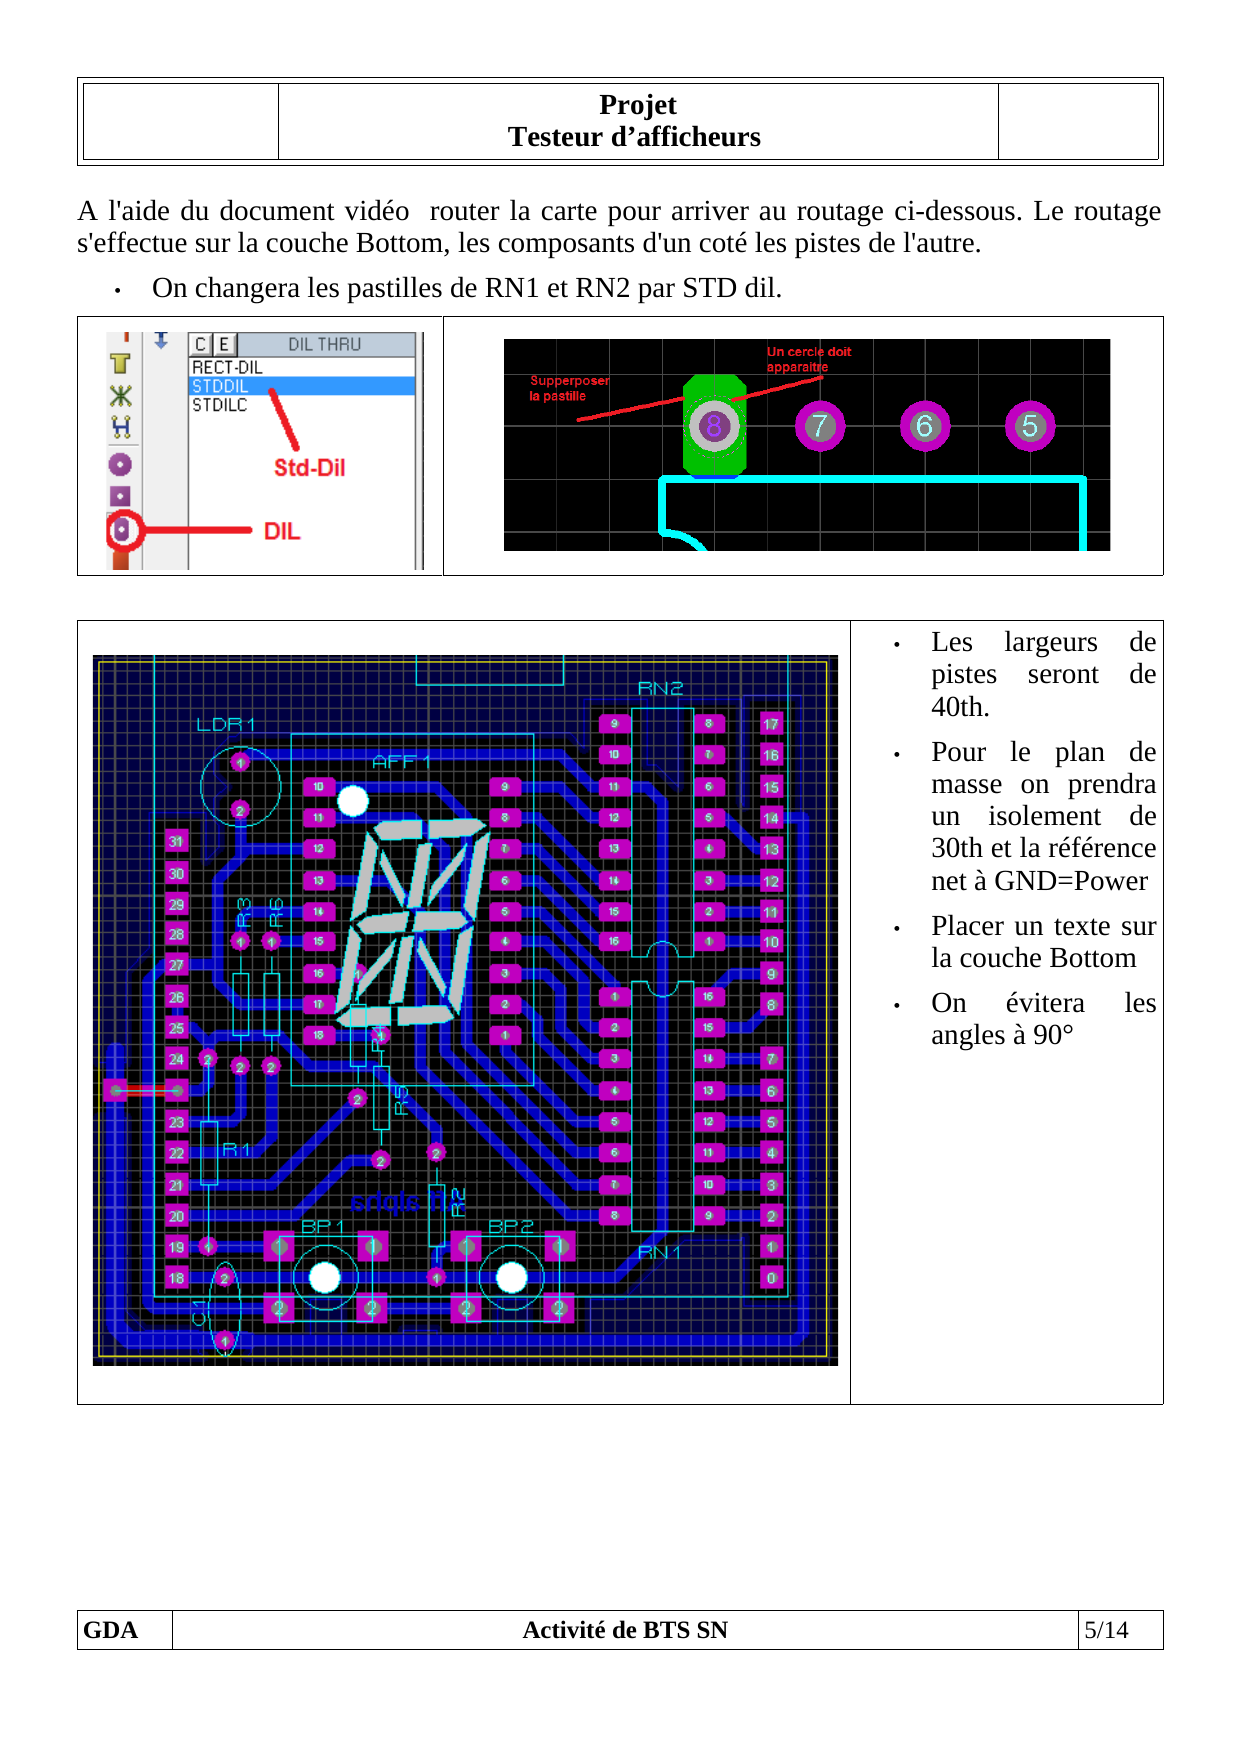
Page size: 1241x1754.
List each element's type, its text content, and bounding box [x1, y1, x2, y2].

text A l'aide du document vidéo router la carte pour arriver au routage ci-dessous. Le routage s'effectue sur la couche Bottom, les composants d'un coté les pistes de l'autre. [77, 194, 1163, 259]
table_header [444, 317, 1163, 575]
list On changera les pastilles de RN1 et RN2 par STD dil. [114, 271, 1163, 304]
table_header Les largeurs de pistes seront de 40th. Pour le plan de masse on prendra un isolement de 30th et la référence net à GND=Power Placer un texte sur la couche Bottom On évitera les angles à 90° [851, 621, 1163, 1404]
picture [504, 339, 1111, 551]
table_header [78, 317, 442, 575]
picture [106, 332, 424, 570]
picture [92, 655, 839, 1366]
table_header [78, 621, 850, 1404]
